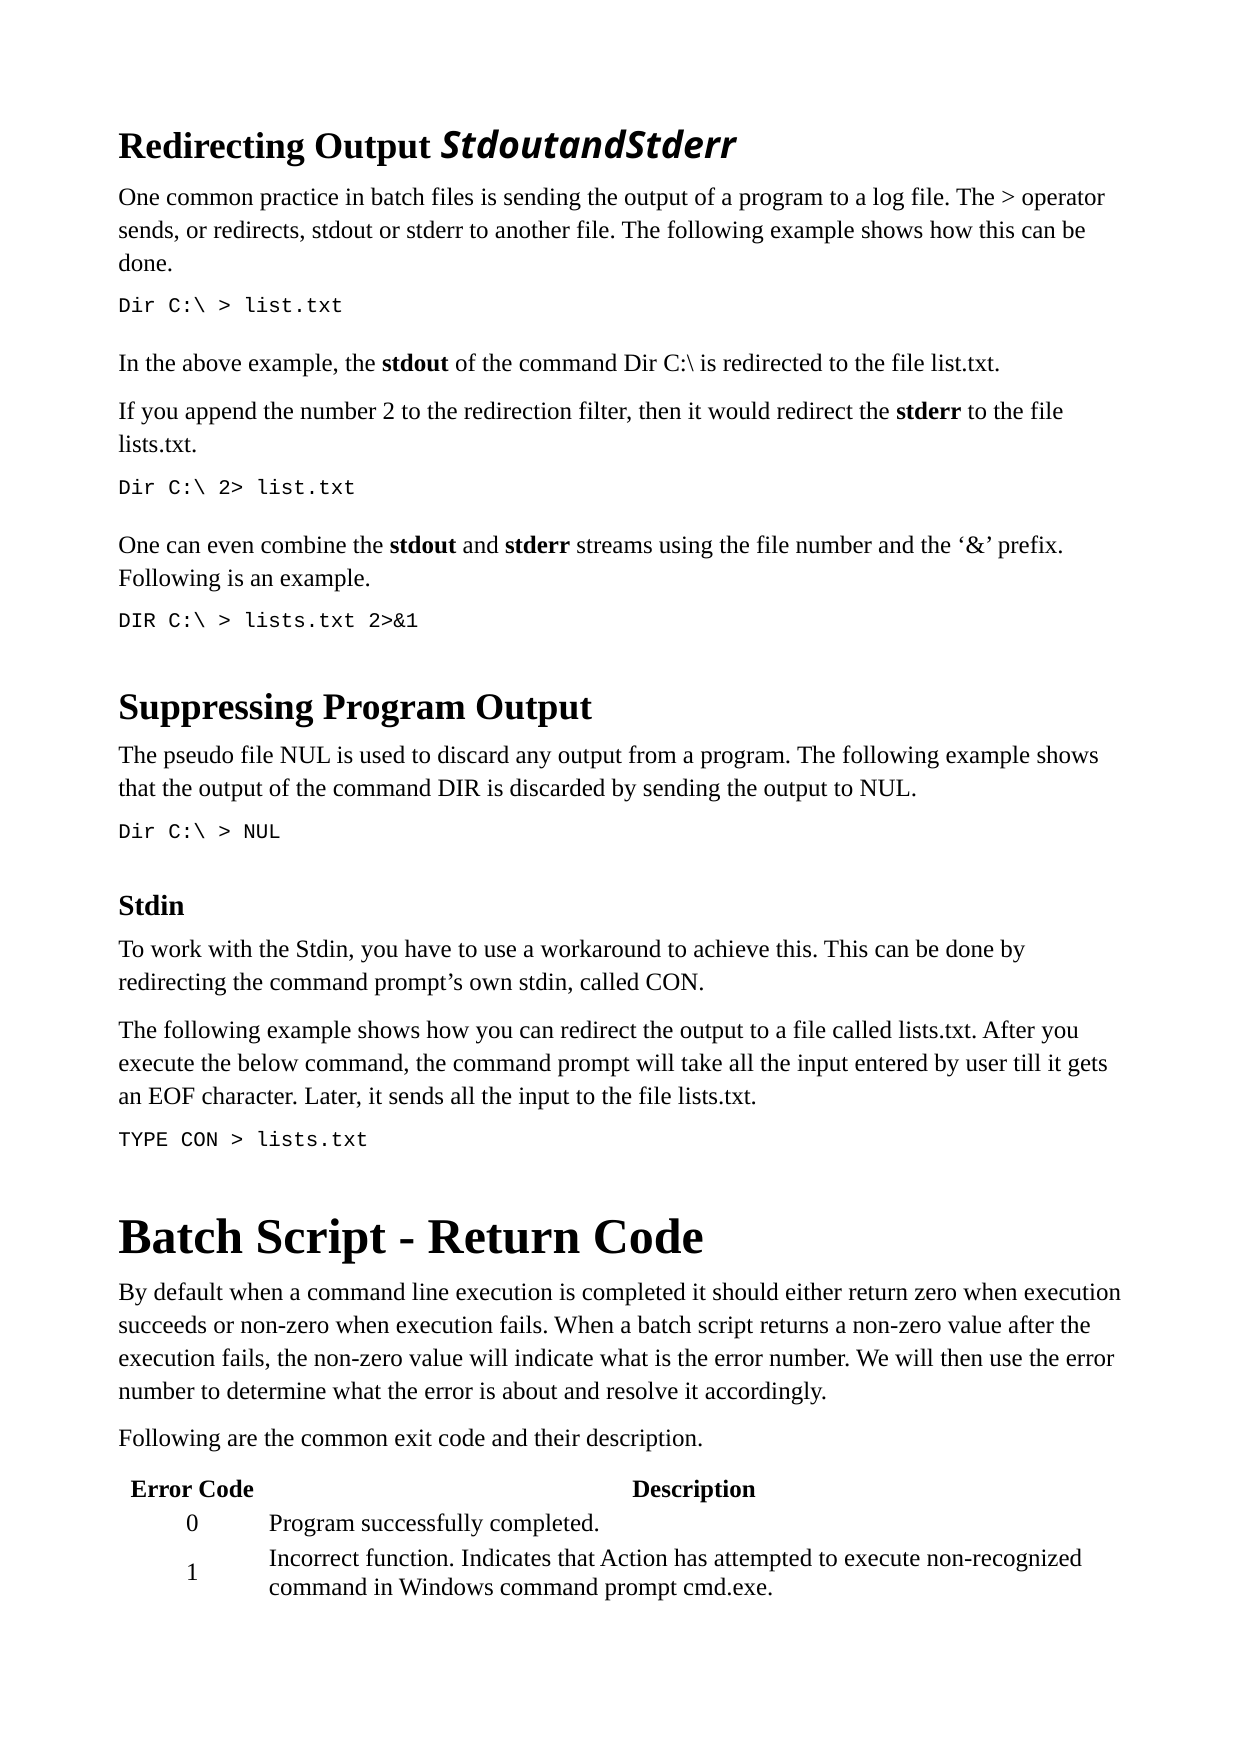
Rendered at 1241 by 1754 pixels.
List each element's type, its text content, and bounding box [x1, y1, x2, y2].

text If you append the number 2 to the redirection filter, then it would redirect the stderr to the file lists.txt. [118, 396, 1122, 458]
subtitle Redirecting Output StdoutandStderr [118, 118, 1122, 169]
table_header Error Code [118, 1471, 266, 1506]
text One can even combine the stdout and stderr streams using the file number and the ‘&’ prefix. Following is an example. [118, 530, 1122, 592]
text The following example shows how you can redirect the output to a file called lists.txt. After you execute the below command, the command prompt will take all the input entered by user till it gets an EOF character. Later, it sends all the input to the file lists.txt. [118, 1015, 1122, 1110]
text The pseudo file NUL is used to discard any output from a program. The following example shows that the output of the command DIR is discarded by sending the output to NUL. [118, 740, 1122, 802]
text By default when a command line execution is completed it should either return zero when execution succeeds or non-zero when execution fails. When a batch script returns a non-zero value after the execution fails, the non-zero value will indicate what is the error number. We will then use the error number to determine what the error is about and resolve it accordingly. [118, 1277, 1122, 1404]
table_header Description [266, 1471, 1122, 1506]
table_cell 0 [118, 1506, 266, 1540]
text In the above example, the stdout of the command Dir C:\ is redirected to the file list.txt. [118, 348, 1122, 377]
text Dir C:\ 2> list.txt [118, 477, 1122, 500]
table_cell Program successfully completed. [266, 1506, 1122, 1540]
text TYPE CON > lists.txt [118, 1129, 1122, 1152]
text One common practice in batch files is sending the output of a program to a log file. The > operator sends, or redirects, stdout or stderr to another file. The following example shows how this can be done. [118, 182, 1122, 276]
text Following are the common exit code and their description. [118, 1423, 1122, 1452]
subtitle Stdin [118, 888, 1122, 922]
table_cell 1 [118, 1540, 266, 1603]
subtitle Batch Script - Return Code [118, 1207, 1122, 1264]
table_cell Incorrect function. Indicates that Action has attempted to execute non-recognized command in Windows command prompt cmd.exe. [266, 1540, 1122, 1603]
text Dir C:\ > list.txt [118, 295, 1122, 319]
text DIR C:\ > lists.txt 2>&1 [118, 610, 1122, 634]
text Dir C:\ > NUL [118, 821, 1122, 844]
text To work with the Stdin, you have to use a workaround to achieve this. This can be done by redirecting the command prompt’s own stdin, called CON. [118, 934, 1122, 996]
subtitle Suppressing Program Output [118, 684, 1122, 727]
